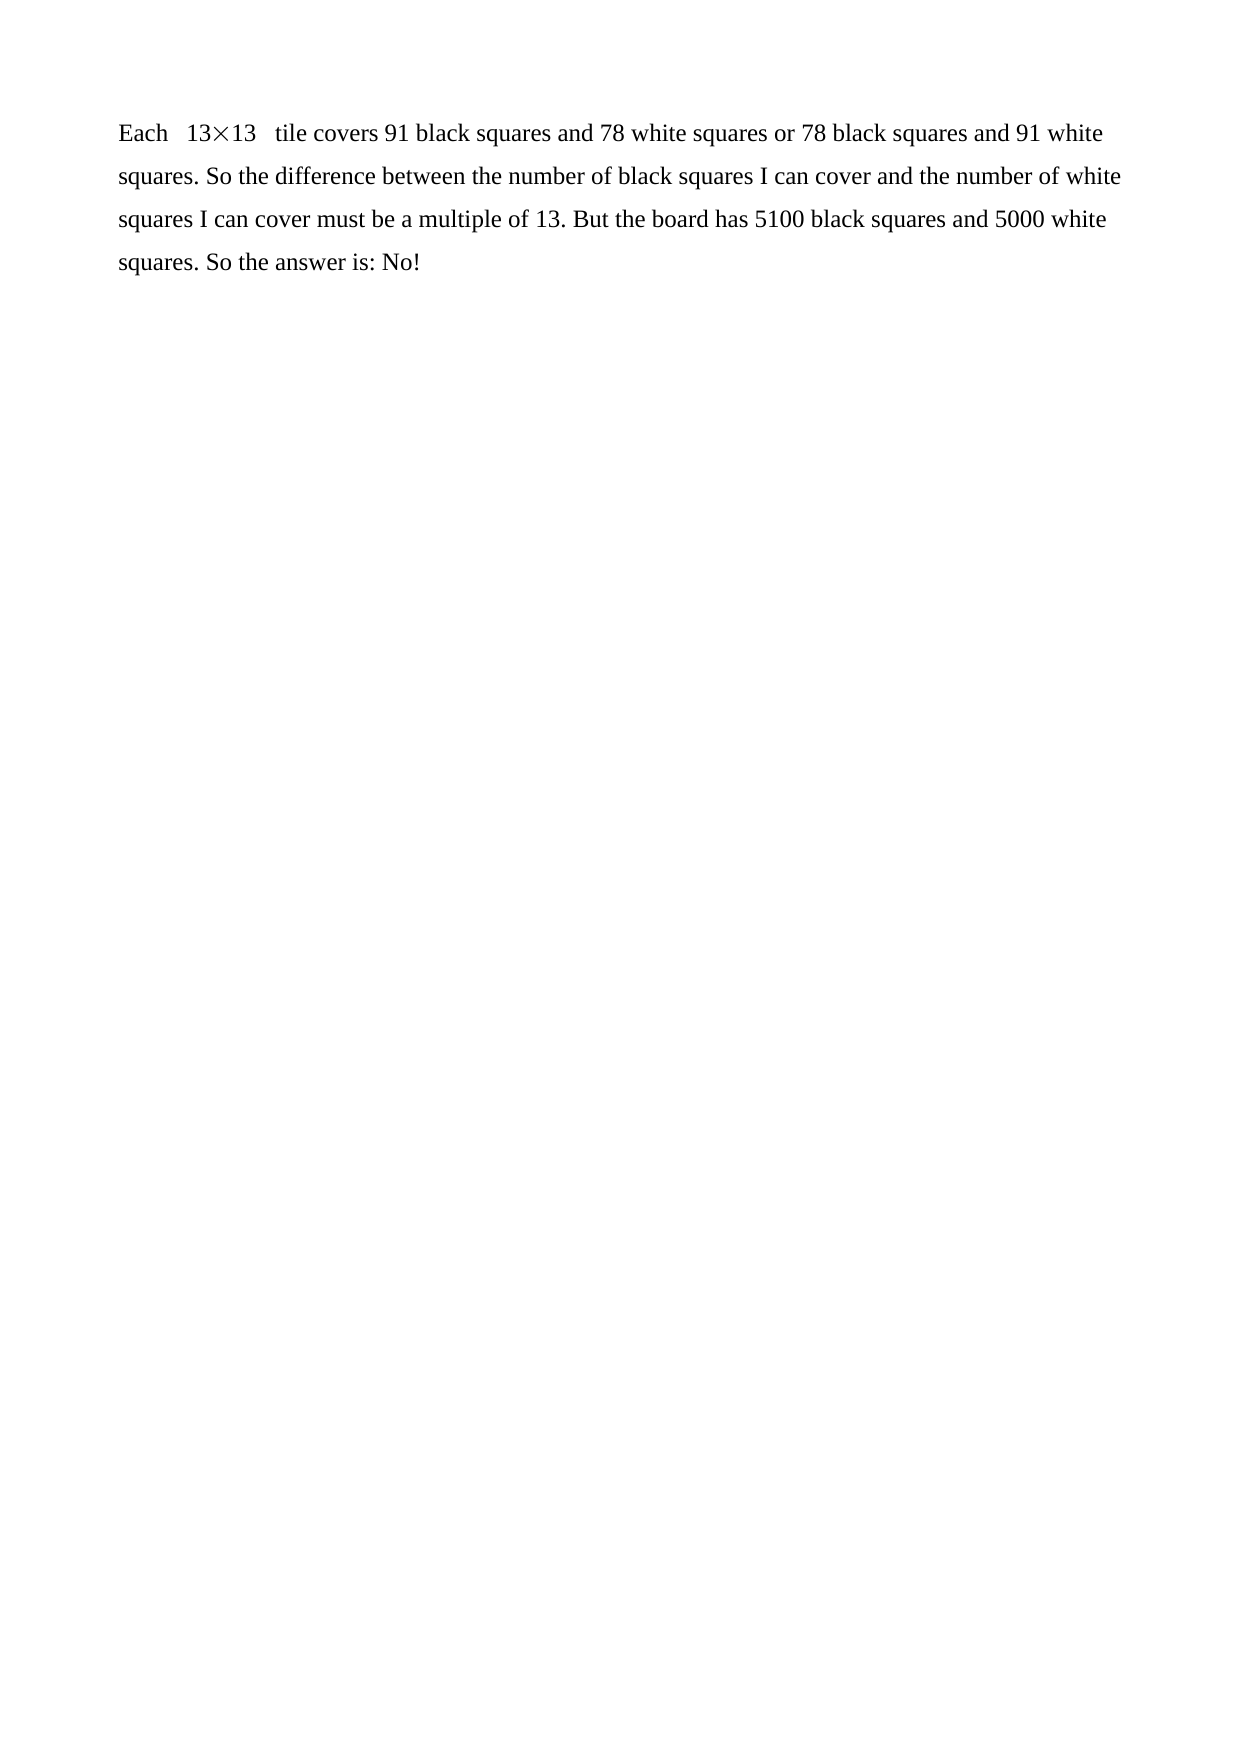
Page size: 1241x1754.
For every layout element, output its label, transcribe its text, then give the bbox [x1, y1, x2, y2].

text Eachtile covers 91 black squares and 78 white squares or 78 black squares and 91 white squares. So the difference between the number of black squares I can cover and the number of white squares I can cover must be a multiple of 13. But the board has 5100 black squares and 5000 white squares. So the answer is: No! [118, 118, 1122, 276]
